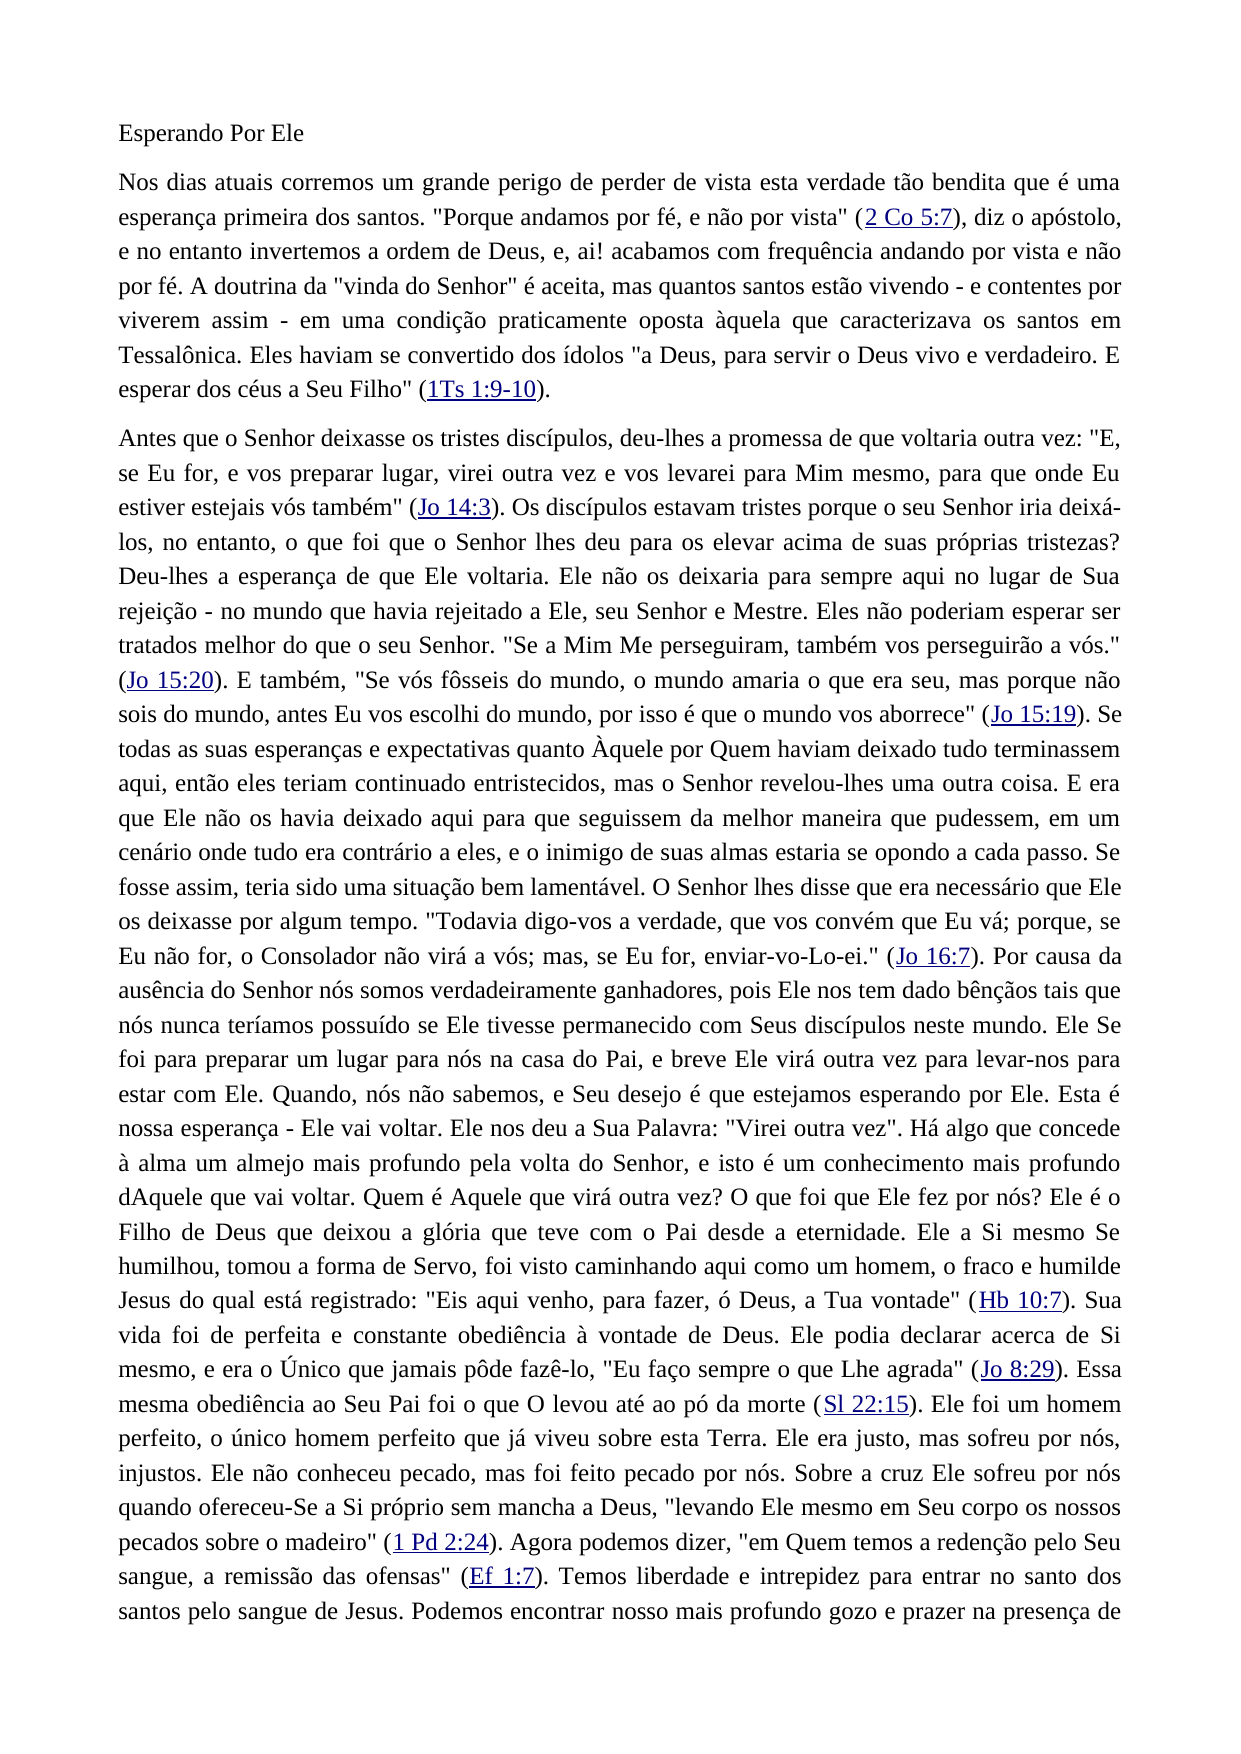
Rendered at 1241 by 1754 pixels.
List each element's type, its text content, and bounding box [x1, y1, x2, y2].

text Nos dias atuais corremos um grande perigo de perder de vista esta verdade tão bendita que é uma esperança primeira dos santos. "Porque andamos por fé, e não por vista" (2 Co 5:7), diz o apóstolo, e no entanto invertemos a ordem de Deus, e, ai! acabamos com frequência andando por vista e não por fé. A doutrina da "vinda do Senhor" é aceita, mas quantos santos estão vivendo - e contentes por viverem assim - em uma condição praticamente oposta àquela que caracterizava os santos em Tessalônica. Eles haviam se convertido dos ídolos "a Deus, para servir o Deus vivo e verdadeiro. E esperar dos céus a Seu Filho" (1Ts 1:9-10). [118, 167, 1122, 403]
text Esperando Por Ele [118, 118, 1122, 147]
text Antes que o Senhor deixasse os tristes discípulos, deu-lhes a promessa de que voltaria outra vez: "E, se Eu for, e vos preparar lugar, virei outra vez e vos levarei para Mim mesmo, para que onde Eu estiver estejais vós também" (Jo 14:3). Os discípulos estavam tristes porque o seu Senhor iria deixá-los, no entanto, o que foi que o Senhor lhes deu para os elevar acima de suas próprias tristezas? Deu-lhes a esperança de que Ele voltaria. Ele não os deixaria para sempre aqui no lugar de Sua rejeição - no mundo que havia rejeitado a Ele, seu Senhor e Mestre. Eles não poderiam esperar ser tratados melhor do que o seu Senhor. "Se a Mim Me perseguiram, também vos perseguirão a vós." (Jo 15:20). E também, "Se vós fôsseis do mundo, o mundo amaria o que era seu, mas porque não sois do mundo, antes Eu vos escolhi do mundo, por isso é que o mundo vos aborrece" (Jo 15:19). Se todas as suas esperanças e expectativas quanto Àquele por Quem haviam deixado tudo terminassem aqui, então eles teriam continuado entristecidos, mas o Senhor revelou-lhes uma outra coisa. E era que Ele não os havia deixado aqui para que seguissem da melhor maneira que pudessem, em um cenário onde tudo era contrário a eles, e o inimigo de suas almas estaria se opondo a cada passo. Se fosse assim, teria sido uma situação bem lamentável. O Senhor lhes disse que era necessário que Ele os deixasse por algum tempo. "Todavia digo-vos a verdade, que vos convém que Eu vá; porque, se Eu não for, o Consolador não virá a vós; mas, se Eu for, enviar-vo-Lo-ei." (Jo 16:7). Por causa da ausência do Senhor nós somos verdadeiramente ganhadores, pois Ele nos tem dado bênçãos tais que nós nunca teríamos possuído se Ele tivesse permanecido com Seus discípulos neste mundo. Ele Se foi para preparar um lugar para nós na casa do Pai, e breve Ele virá outra vez para levar-nos para estar com Ele. Quando, nós não sabemos, e Seu desejo é que estejamos esperando por Ele. Esta é nossa esperança - Ele vai voltar. Ele nos deu a Sua Palavra: "Virei outra vez". Há algo que concede à alma um almejo mais profundo pela volta do Senhor, e isto é um conhecimento mais profundo dAquele que vai voltar. Quem é Aquele que virá outra vez? O que foi que Ele fez por nós? Ele é o Filho de Deus que deixou a glória que teve com o Pai desde a eternidade. Ele a Si mesmo Se humilhou, tomou a forma de Servo, foi visto caminhando aqui como um homem, o fraco e humilde Jesus do qual está registrado: "Eis aqui venho, para fazer, ó Deus, a Tua vontade" (Hb 10:7). Sua vida foi de perfeita e constante obediência à vontade de Deus. Ele podia declarar acerca de Si mesmo, e era o Único que jamais pôde fazê-lo, "Eu faço sempre o que Lhe agrada" (Jo 8:29). Essa mesma obediência ao Seu Pai foi o que O levou até ao pó da morte (Sl 22:15). Ele foi um homem perfeito, o único homem perfeito que já viveu sobre esta Terra. Ele era justo, mas sofreu por nós, injustos. Ele não conheceu pecado, mas foi feito pecado por nós. Sobre a cruz Ele sofreu por nós quando ofereceu-Se a Si próprio sem mancha a Deus, "levando Ele mesmo em Seu corpo os nossos pecados sobre o madeiro" (1 Pd 2:24). Agora podemos dizer, "em Quem temos a redenção pelo Seu sangue, a remissão das ofensas" (Ef 1:7). Temos liberdade e intrepidez para entrar no santo dos santos pelo sangue de Jesus. Podemos encontrar nosso mais profundo gozo e prazer na presença de [118, 423, 1122, 1624]
